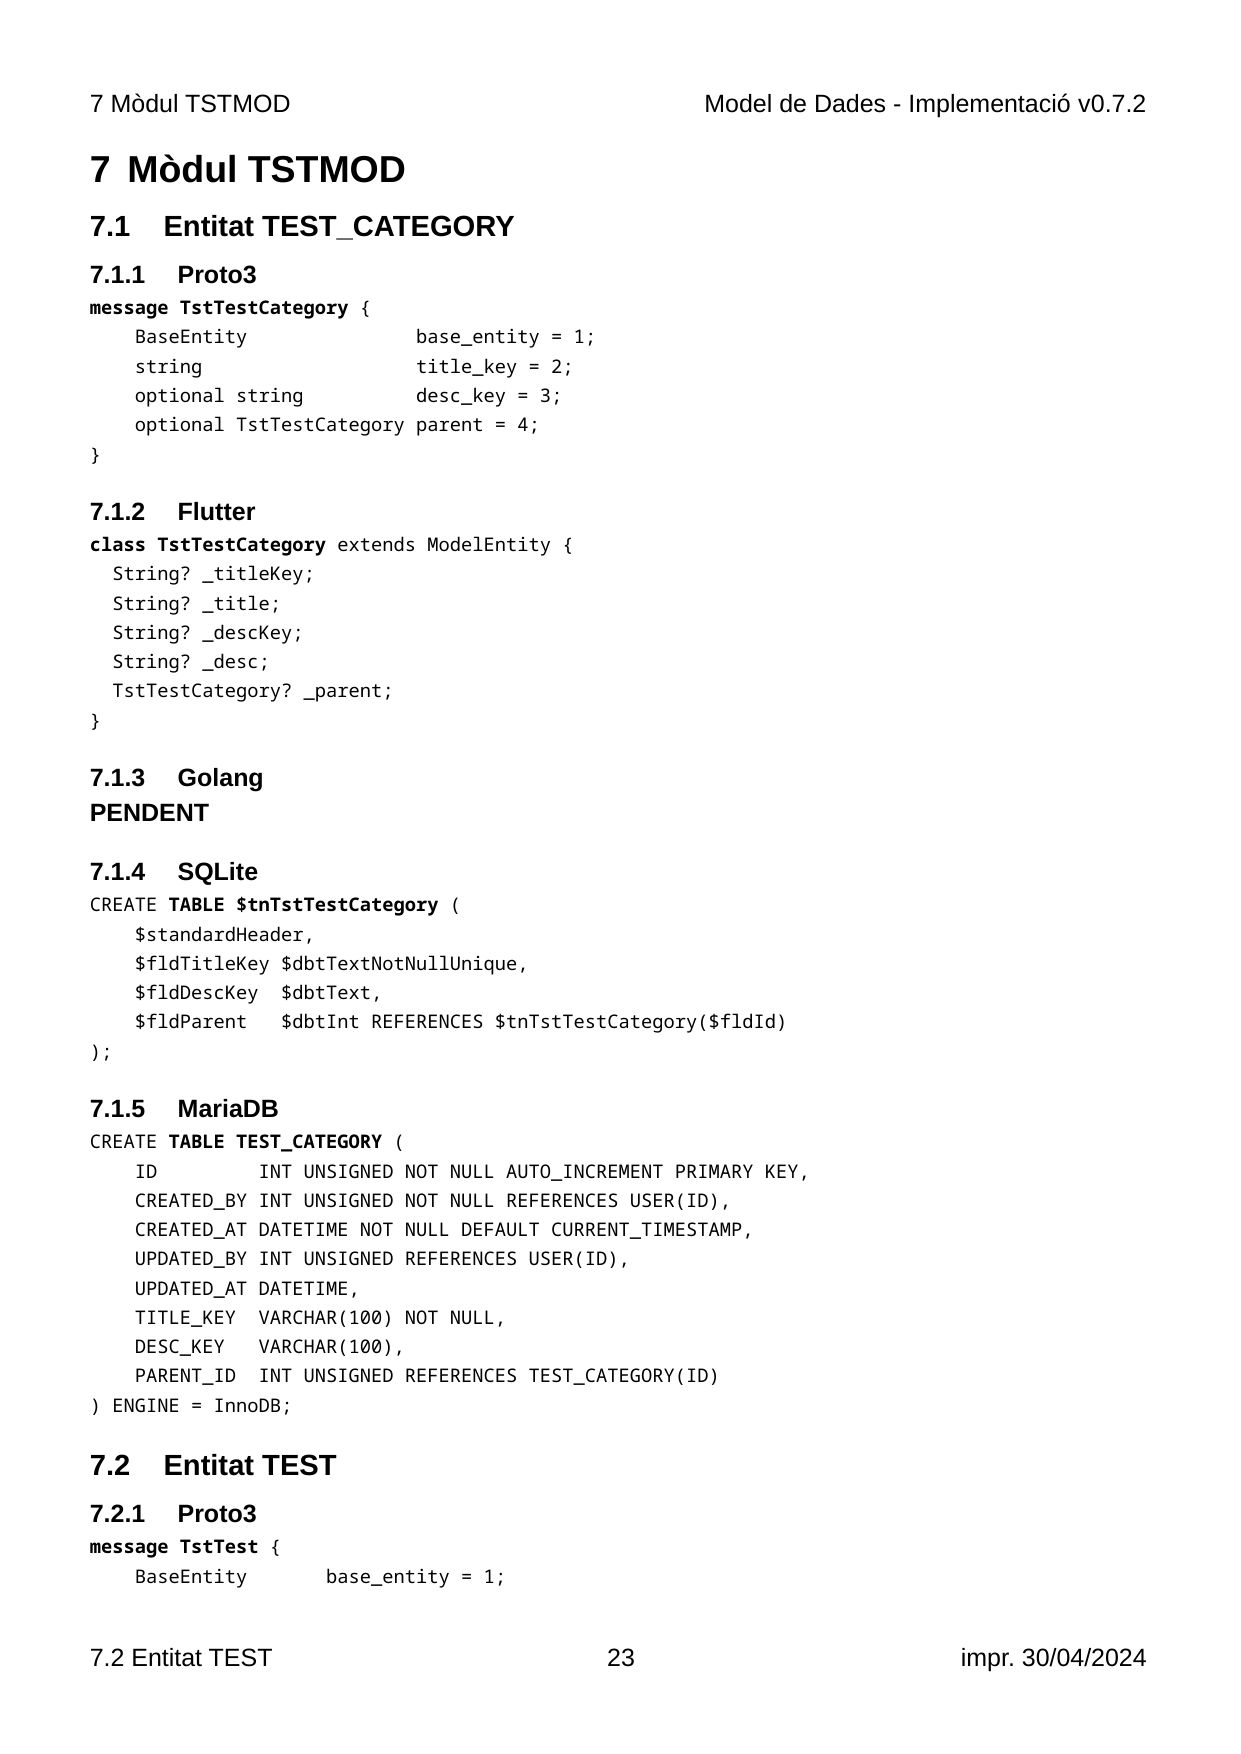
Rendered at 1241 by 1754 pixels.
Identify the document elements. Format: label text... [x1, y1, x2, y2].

text ID INT UNSIGNED NOT NULL AUTO_INCREMENT PRIMARY KEY, [89, 1158, 1146, 1183]
subtitle MariaDB [89, 1094, 1146, 1123]
text string title_key = 2; [89, 353, 1146, 378]
subtitle Mòdul TSTMOD [89, 148, 1146, 191]
text DESC_KEY VARCHAR(100), [89, 1333, 1146, 1359]
text PARENT_ID INT UNSIGNED REFERENCES TEST_CATEGORY(ID) [89, 1363, 1146, 1388]
text BaseEntity base_entity = 1; [89, 324, 1146, 349]
text $fldTitleKey $dbtTextNotNullUnique, [89, 950, 1146, 976]
text CREATE TABLE $tnTstTestCategory ( [89, 892, 1146, 917]
text TITLE_KEY VARCHAR(100) NOT NULL, [89, 1304, 1146, 1330]
text ) ENGINE = InnoDB; [89, 1392, 1146, 1418]
text $standardHeader, [89, 921, 1146, 947]
subtitle Proto3 [89, 1499, 1146, 1528]
text $fldParent $dbtInt REFERENCES $tnTstTestCategory($fldId) [89, 1009, 1146, 1034]
subtitle Golang [89, 763, 1146, 792]
subtitle SQLite [89, 857, 1146, 886]
text CREATED_BY INT UNSIGNED NOT NULL REFERENCES USER(ID), [89, 1187, 1146, 1213]
text BaseEntity base_entity = 1; [89, 1563, 1146, 1589]
subtitle Proto3 [89, 260, 1146, 288]
text optional string desc_key = 3; [89, 382, 1146, 408]
text CREATED_AT DATETIME NOT NULL DEFAULT CURRENT_TIMESTAMP, [89, 1216, 1146, 1242]
text class TstTestCategory extends ModelEntity { [89, 531, 1146, 557]
text CREATE TABLE TEST_CATEGORY ( [89, 1129, 1146, 1154]
text String? _title; [89, 590, 1146, 615]
text ); [89, 1038, 1146, 1064]
subtitle Entitat TEST_CATEGORY [89, 208, 1146, 242]
text TstTestCategory? _parent; [89, 678, 1146, 703]
text PENDENT [89, 797, 1146, 826]
subtitle Entitat TEST [89, 1448, 1146, 1481]
text message TstTest { [89, 1534, 1146, 1559]
text String? _titleKey; [89, 561, 1146, 586]
text $fldDescKey $dbtText, [89, 979, 1146, 1005]
text optional TstTestCategory parent = 4; [89, 412, 1146, 437]
text UPDATED_BY INT UNSIGNED REFERENCES USER(ID), [89, 1246, 1146, 1271]
text String? _descKey; [89, 619, 1146, 645]
text String? _desc; [89, 648, 1146, 674]
text } [89, 707, 1146, 732]
text UPDATED_AT DATETIME, [89, 1275, 1146, 1301]
text message TstTestCategory { [89, 294, 1146, 320]
text } [89, 441, 1146, 466]
subtitle Flutter [89, 497, 1146, 525]
